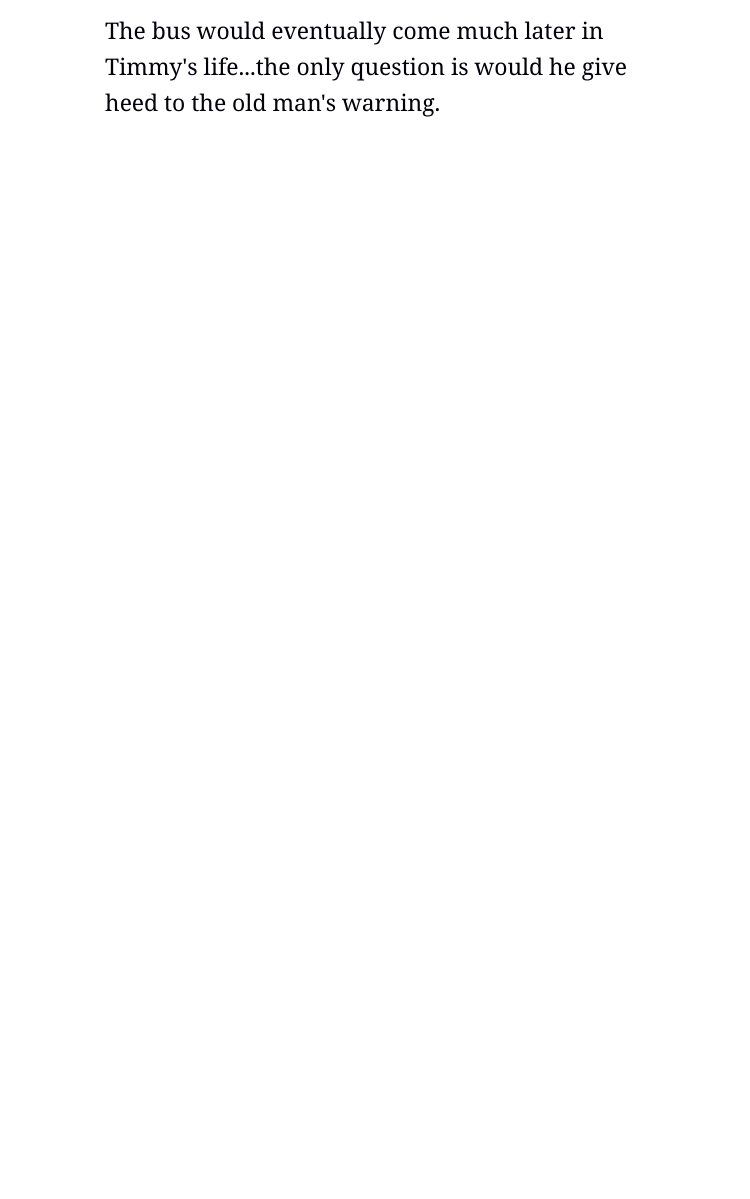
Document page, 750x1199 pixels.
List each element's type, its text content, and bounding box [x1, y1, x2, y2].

text The bus would eventually come much later in Timmy's life...the only question is would he give heed to the old man's warning. [105, 15, 645, 118]
